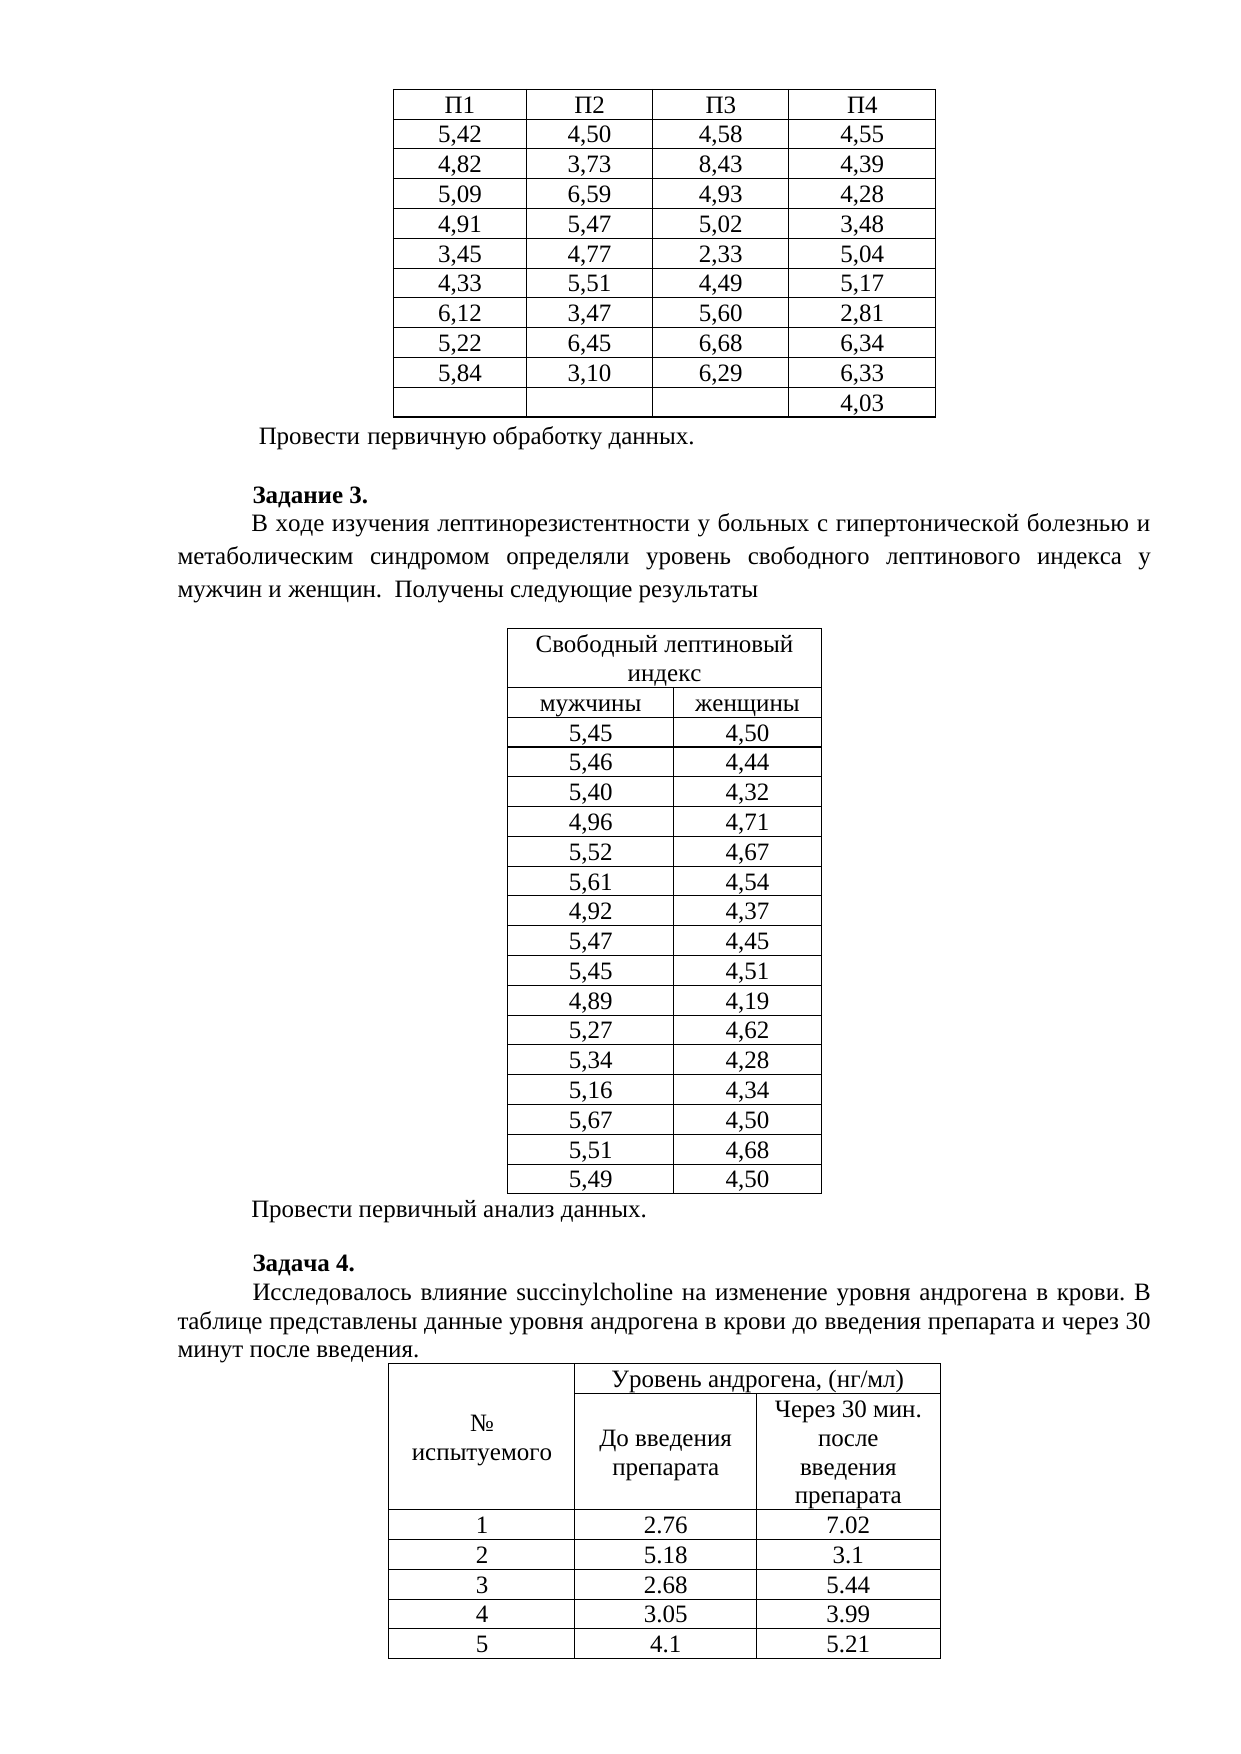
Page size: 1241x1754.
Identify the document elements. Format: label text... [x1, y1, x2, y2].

table_cell 2,33 [653, 239, 788, 267]
table_cell 2.68 [575, 1570, 756, 1598]
table_cell 4,34 [674, 1075, 821, 1104]
text Провести первичный анализ данных. [177, 1194, 1152, 1223]
table_cell 3.05 [575, 1600, 756, 1628]
table_cell 5,49 [508, 1165, 673, 1193]
table_cell 4,39 [789, 149, 935, 178]
table_cell 6,45 [527, 328, 652, 357]
table_cell 4,93 [653, 179, 788, 208]
table_cell [527, 388, 652, 416]
table_cell женщины [674, 688, 821, 717]
table_cell 5,47 [527, 209, 652, 238]
table_cell П2 [527, 90, 652, 118]
table_cell 4,96 [508, 807, 673, 836]
table_cell 4,58 [653, 120, 788, 148]
table_cell 5,45 [508, 956, 673, 985]
table_header Уровень андрогена, (нг/мл) [575, 1364, 940, 1393]
table_cell 6,59 [527, 179, 652, 208]
table_cell 3,73 [527, 149, 652, 178]
table_cell 3,45 [394, 239, 526, 267]
table_cell 5,17 [789, 269, 935, 297]
table_cell 6,33 [789, 358, 935, 387]
table_cell 2.76 [575, 1510, 756, 1539]
table_cell 4,77 [527, 239, 652, 267]
table_cell 1 [389, 1510, 574, 1539]
table_cell 4,92 [508, 896, 673, 925]
table_cell П1 [394, 90, 526, 118]
table_cell 4,37 [674, 896, 821, 925]
table_cell 5,02 [653, 209, 788, 238]
table_cell 5,60 [653, 298, 788, 327]
table_cell 8,43 [653, 149, 788, 178]
text Задача 4. [177, 1248, 1152, 1277]
table_cell 6,12 [394, 298, 526, 327]
table_cell 5,84 [394, 358, 526, 387]
table_cell 4,50 [674, 718, 821, 746]
table_cell 4,91 [394, 209, 526, 238]
table_cell 4,50 [527, 120, 652, 148]
table_cell 5,16 [508, 1075, 673, 1104]
table_cell 6,34 [789, 328, 935, 357]
table_cell 4,82 [394, 149, 526, 178]
table_cell 5,46 [508, 748, 673, 776]
table_cell 4,68 [674, 1135, 821, 1163]
table_cell 4,28 [674, 1045, 821, 1074]
table_cell 4,44 [674, 748, 821, 776]
table_cell 5,40 [508, 777, 673, 806]
table_cell 4,45 [674, 926, 821, 955]
table_cell П4 [789, 90, 935, 118]
table_cell 5,47 [508, 926, 673, 955]
table_cell 5 [389, 1629, 574, 1658]
text Исследовалось влияние succinylcholine на изменение уровня андрогена в крови. В таблице представлены данные уровня андрогена в крови до введения препарата и через 30 минут после введения. [177, 1277, 1152, 1363]
text Провести первичную обработку данных. [177, 417, 1152, 451]
table_cell 4,71 [674, 807, 821, 836]
table_cell 3,47 [527, 298, 652, 327]
table_cell 6,68 [653, 328, 788, 357]
table_cell 4,19 [674, 986, 821, 1014]
table_cell 5,61 [508, 867, 673, 895]
table_cell 5,34 [508, 1045, 673, 1074]
table_cell [394, 388, 526, 416]
table_header Свободный лептиновый индекс [508, 629, 821, 687]
table_cell 4,62 [674, 1016, 821, 1044]
table_cell 4,49 [653, 269, 788, 297]
table_cell 4,89 [508, 986, 673, 1014]
table_cell 4,28 [789, 179, 935, 208]
table_cell 4,67 [674, 837, 821, 866]
text В ходе изучения лептинорезистентности у больных с гипертонической болезнью и метаболическим синдромом определяли уровень свободного лептинового индекса у мужчин и женщин. Получены следующие результаты [177, 508, 1152, 603]
table_cell 5,42 [394, 120, 526, 148]
table_cell До введения препарата [575, 1394, 756, 1509]
table_cell 3,48 [789, 209, 935, 238]
table_header № испытуемого [389, 1364, 574, 1509]
table_cell 2 [389, 1540, 574, 1569]
table_cell 4,50 [674, 1165, 821, 1193]
table_cell [653, 388, 788, 416]
table_cell 6,29 [653, 358, 788, 387]
table_cell 7.02 [757, 1510, 940, 1539]
table_cell 5,52 [508, 837, 673, 866]
table_cell 5,27 [508, 1016, 673, 1044]
table_cell 4,55 [789, 120, 935, 148]
table_cell 4,50 [674, 1105, 821, 1134]
table_cell Через 30 мин. после введения препарата [757, 1394, 940, 1509]
table_cell 5,04 [789, 239, 935, 267]
table_cell 4,03 [789, 388, 935, 416]
table_cell 5,45 [508, 718, 673, 746]
table_cell 3.99 [757, 1600, 940, 1628]
table_cell 5,09 [394, 179, 526, 208]
table_cell 4.1 [575, 1629, 756, 1658]
table_cell 5,67 [508, 1105, 673, 1134]
table_cell 5,51 [508, 1135, 673, 1163]
table_cell 5.44 [757, 1570, 940, 1598]
table_cell 4 [389, 1600, 574, 1628]
table_cell 3.1 [757, 1540, 940, 1569]
table_cell 5,51 [527, 269, 652, 297]
table_cell П3 [653, 90, 788, 118]
table_cell 4,32 [674, 777, 821, 806]
table_cell 2,81 [789, 298, 935, 327]
table_cell 3 [389, 1570, 574, 1598]
table_cell мужчины [508, 688, 673, 717]
table_cell 4,54 [674, 867, 821, 895]
table_cell 4,33 [394, 269, 526, 297]
table_cell 3,10 [527, 358, 652, 387]
table_cell 4,51 [674, 956, 821, 985]
table_cell 5.21 [757, 1629, 940, 1658]
table_cell 5,22 [394, 328, 526, 357]
text Задание 3. [177, 480, 1152, 508]
table_cell 5.18 [575, 1540, 756, 1569]
